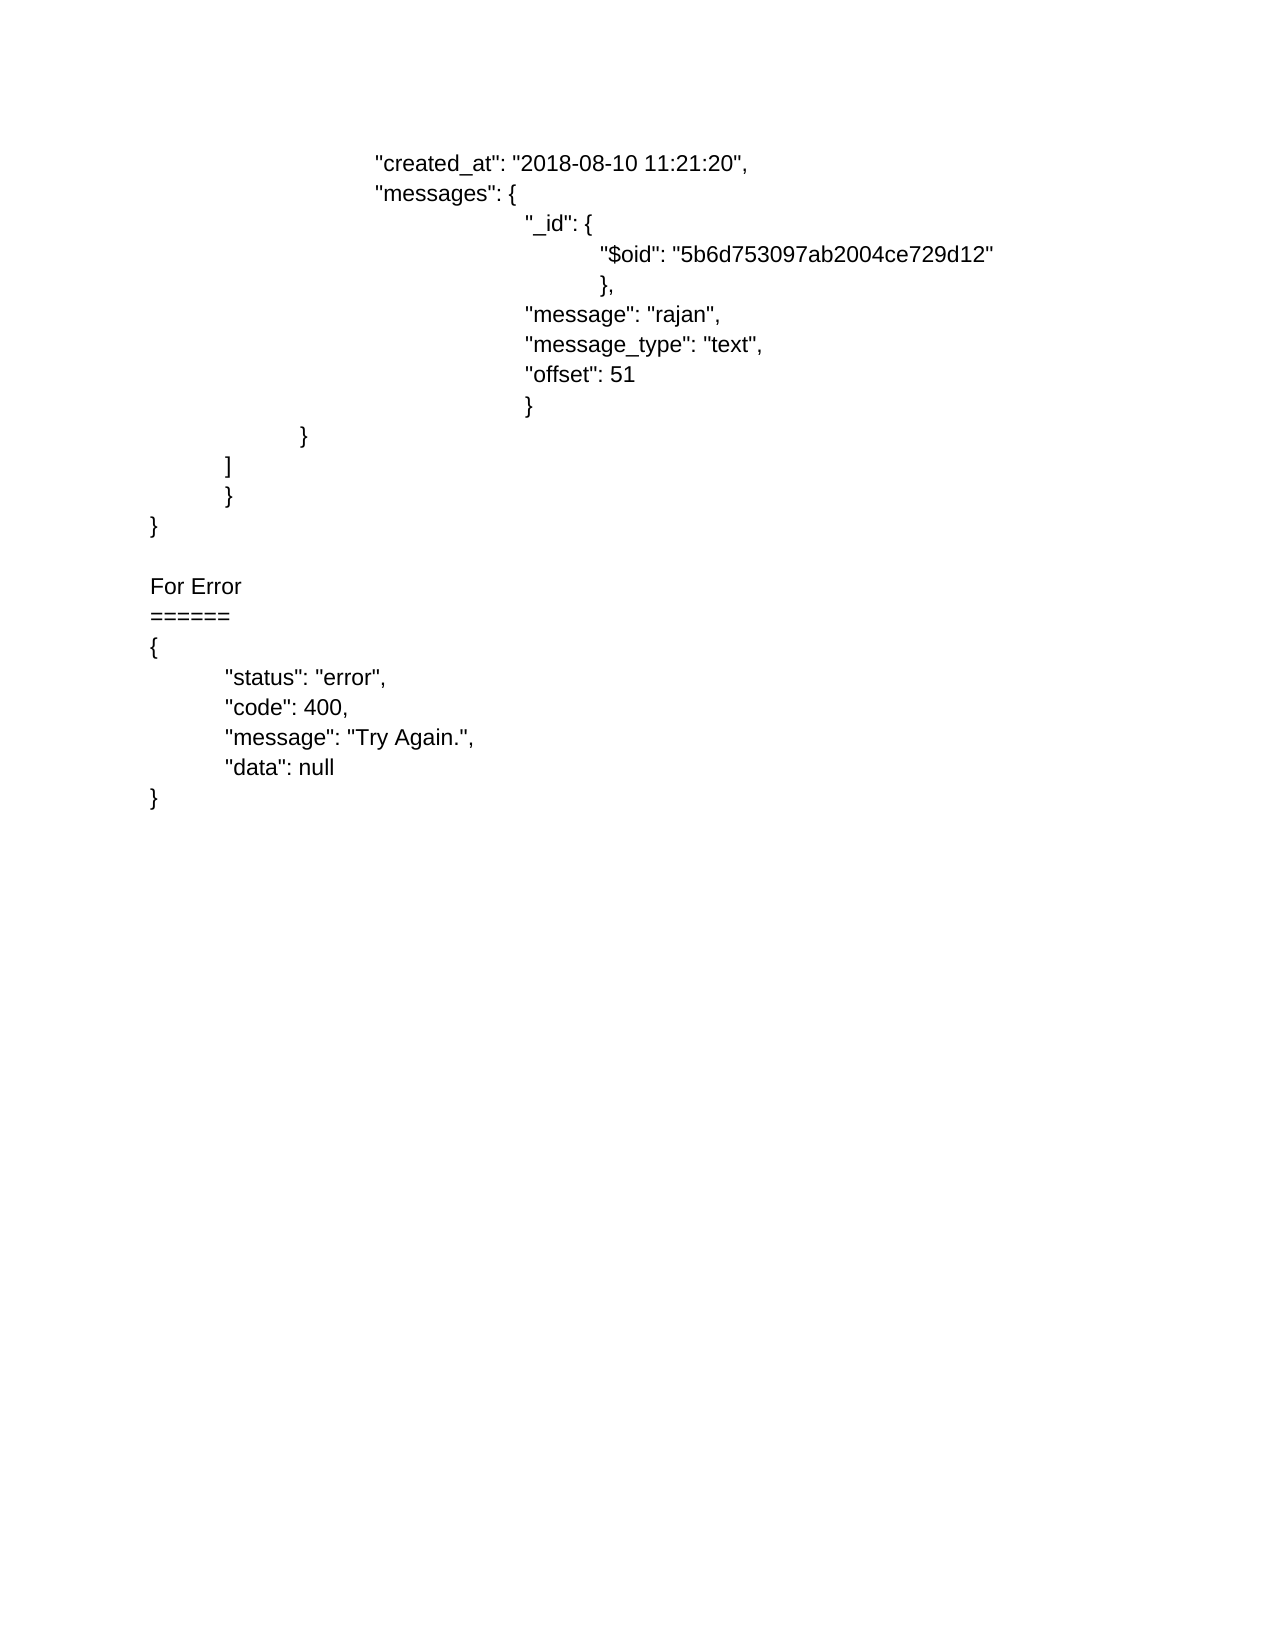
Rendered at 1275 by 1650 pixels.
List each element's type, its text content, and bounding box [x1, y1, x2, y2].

text } [150, 784, 1125, 811]
text "_id": { [375, 210, 1125, 237]
text "data": null [150, 754, 1125, 781]
text }, [450, 271, 1125, 297]
text { [150, 633, 1125, 660]
text ====== [150, 603, 1125, 629]
text } [375, 392, 1125, 418]
text "status": "error", [150, 663, 1125, 690]
text "offset": 51 [375, 361, 1125, 388]
text } [225, 422, 1125, 448]
text "message_type": "text", [375, 331, 1125, 358]
text "created_at": "2018-08-10 11:21:20", [225, 150, 1125, 176]
text } [150, 512, 1125, 539]
text "message": "Try Again.", [150, 724, 1125, 750]
text "messages": { [225, 180, 1125, 207]
text "$oid": "5b6d753097ab2004ce729d12" [450, 241, 1125, 267]
text "message": "rajan", [375, 301, 1125, 327]
text For Error [150, 573, 1125, 599]
text "code": 400, [150, 694, 1125, 720]
text ] [150, 452, 1125, 478]
text } [150, 482, 1125, 509]
